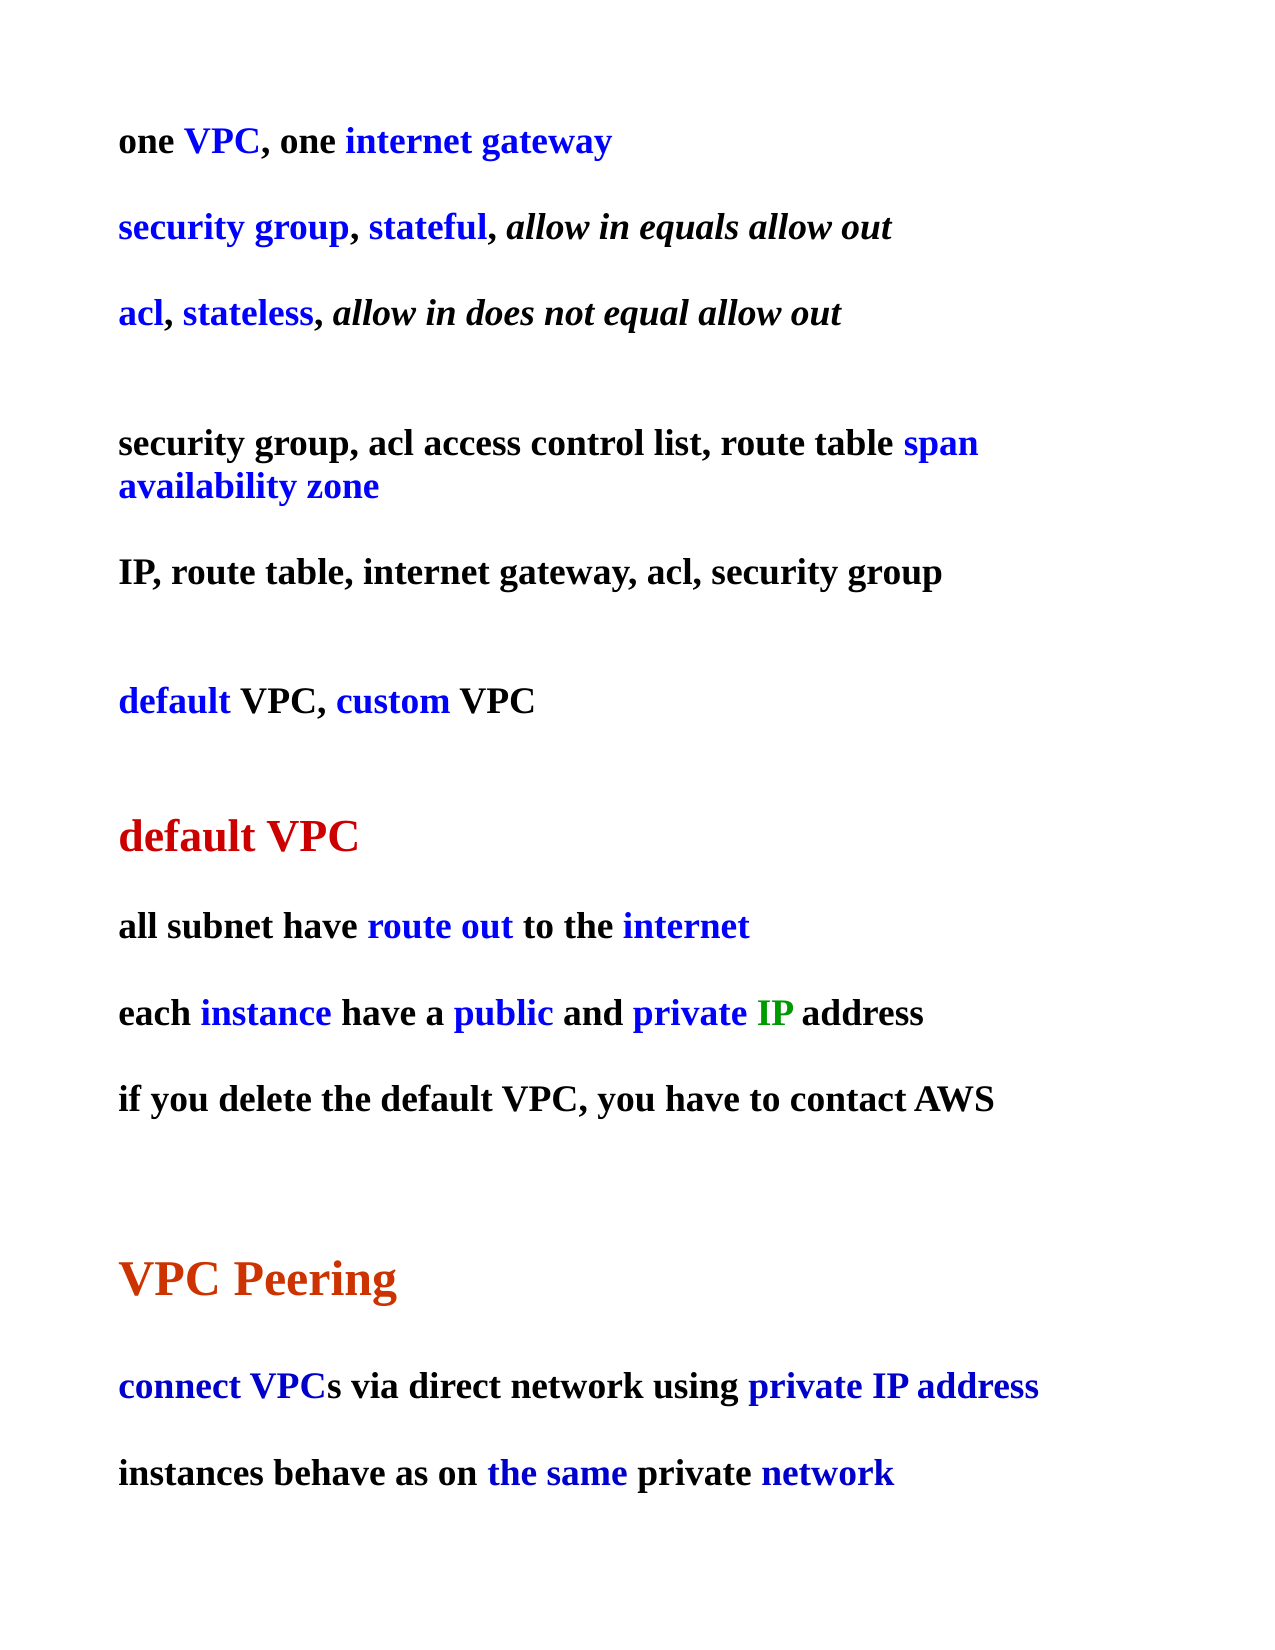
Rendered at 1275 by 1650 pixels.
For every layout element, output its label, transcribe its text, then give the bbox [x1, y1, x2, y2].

text connect VPCs via direct network using private IP address [118, 1364, 1157, 1407]
text if you delete the default VPC, you have to contact AWS [118, 1076, 1157, 1119]
text default VPC [118, 808, 1157, 861]
text VPC Peering [118, 1249, 1157, 1306]
text each instance have a public and private IP address [118, 990, 1157, 1033]
text one VPC, one internet gateway [118, 118, 1157, 161]
text security group, stateful, allow in equals allow out [118, 204, 1157, 247]
text instances behave as on the same private network [118, 1450, 1157, 1493]
text default VPC, custom VPC [118, 679, 1157, 722]
text security group, acl access control list, route table span availability zone [118, 420, 1157, 506]
text all subnet have route out to the internet [118, 904, 1157, 947]
text acl, stateless, allow in does not equal allow out [118, 291, 1157, 334]
text IP, route table, internet gateway, acl, security group [118, 549, 1157, 592]
